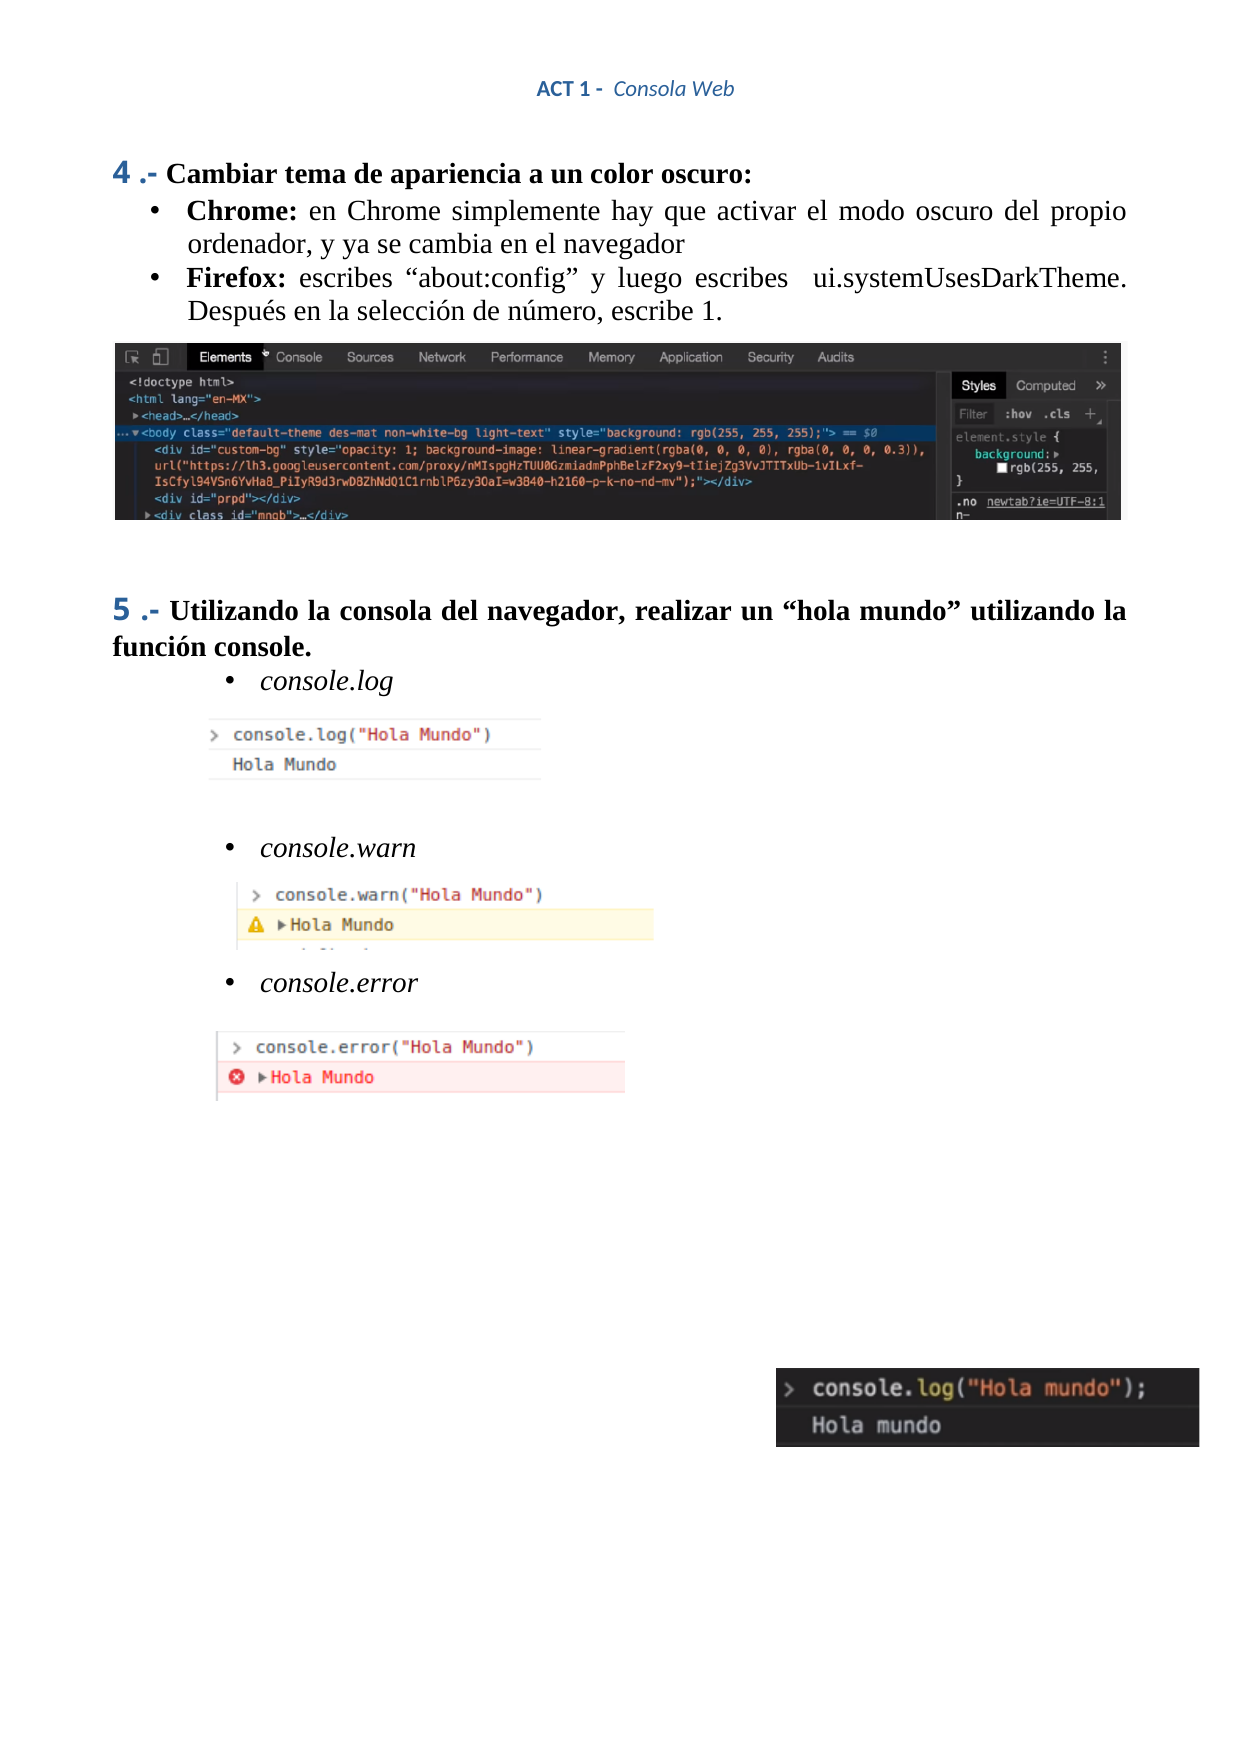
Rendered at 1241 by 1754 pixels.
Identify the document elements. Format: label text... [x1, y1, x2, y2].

list console.log [225, 663, 1128, 696]
list Chrome: en Chrome simplemente hay que activar el modo oscuro del propio ordenador, y ya se cambia en el navegador [150, 193, 1128, 260]
picture [236, 882, 654, 950]
picture [208, 714, 542, 788]
picture [112, 341, 1128, 520]
picture [215, 1031, 625, 1101]
picture [776, 1368, 1200, 1447]
list console.warn [225, 830, 1128, 864]
text 5 .- Utilizando la consola del navegador, realizar un “hola mundo” utilizando la función console. [112, 586, 1128, 663]
text 4 .- Cambiar tema de apariencia a un color oscuro: [112, 150, 1128, 193]
list console.error [225, 965, 1128, 998]
list Firefox: escribes “about:config” y luego escribes ui.systemUsesDarkTheme. Después en la selección de número, escribe 1. [150, 260, 1128, 327]
